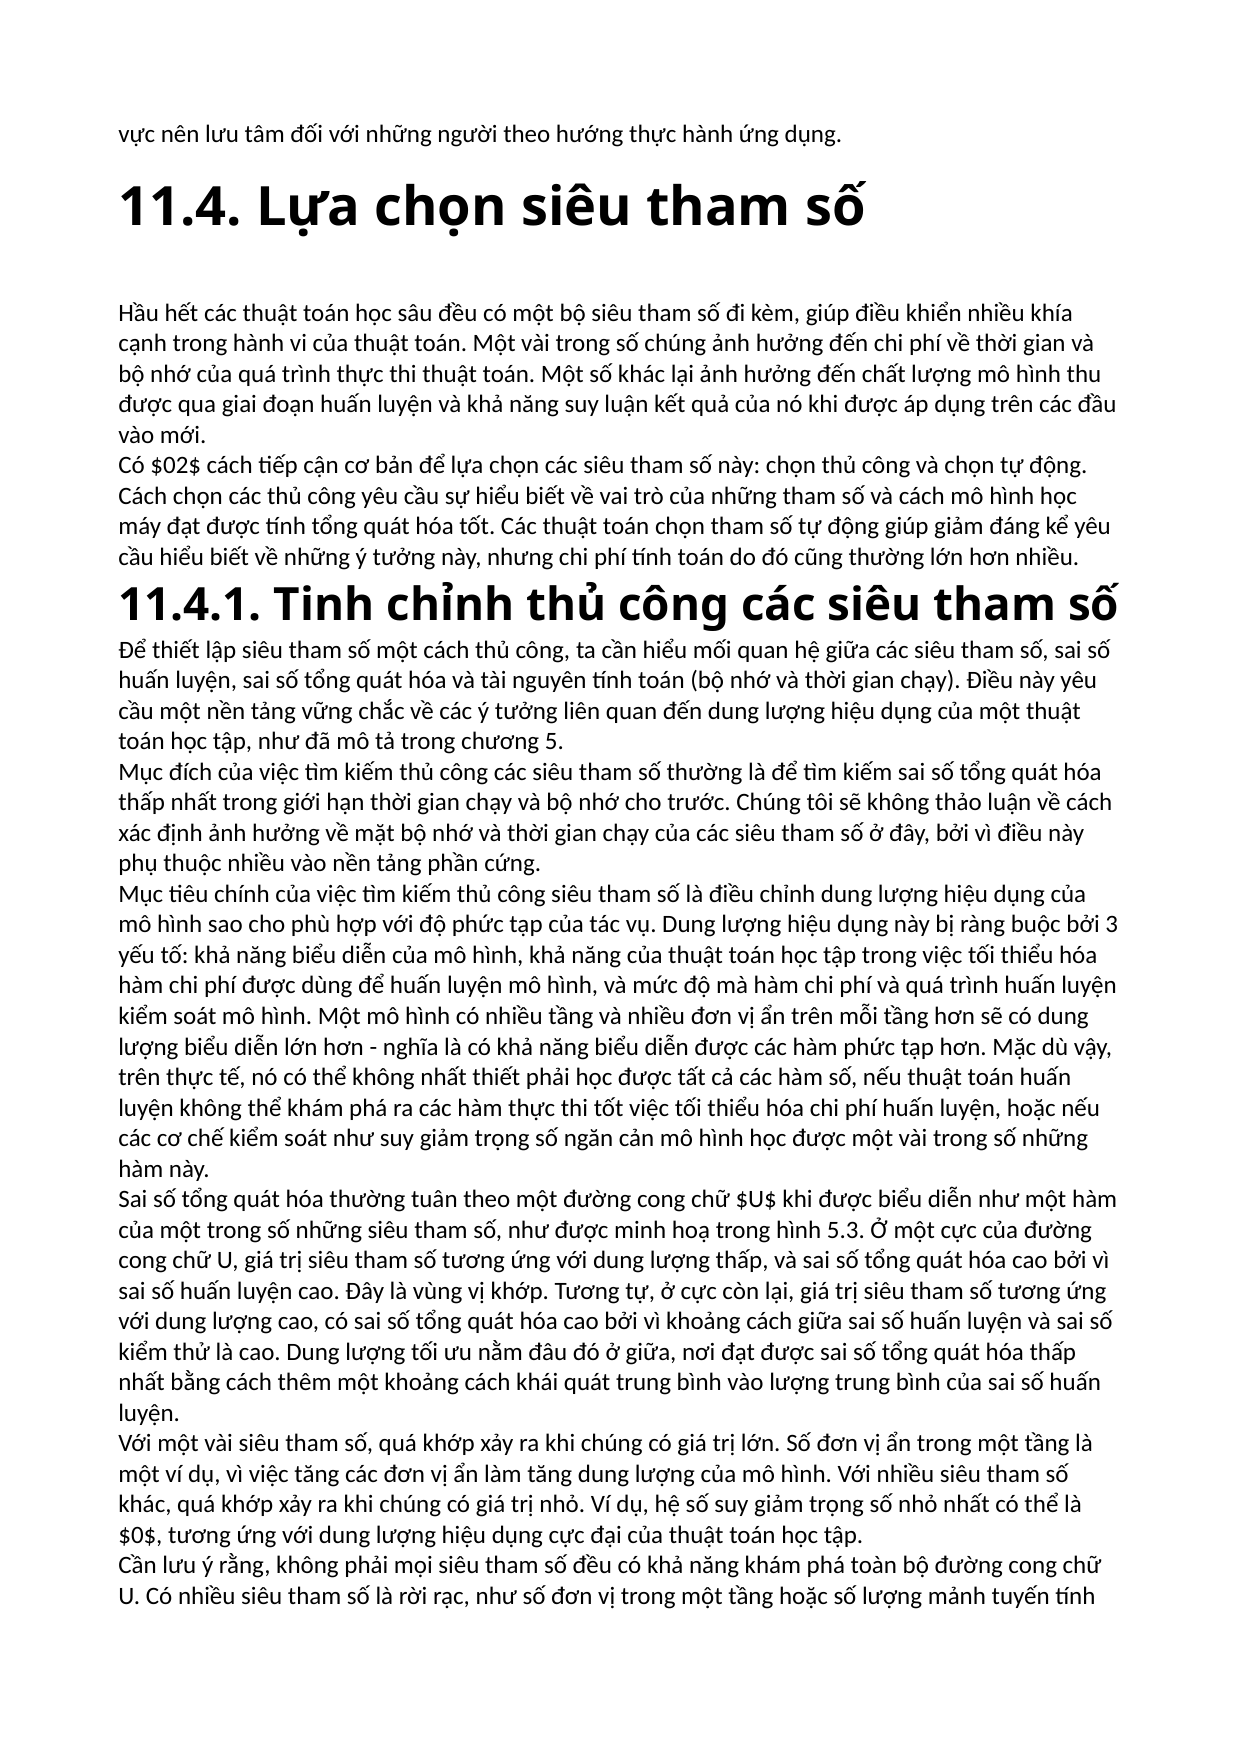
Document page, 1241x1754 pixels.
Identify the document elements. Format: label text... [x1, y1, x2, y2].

text Hầu hết các thuật toán học sâu đều có một bộ siêu tham số đi kèm, giúp điều khiển nhiều khía cạnh trong hành vi của thuật toán. Một vài trong số chúng ảnh hưởng đến chi phí về thời gian và bộ nhớ của quá trình thực thi thuật toán. Một số khác lại ảnh hưởng đến chất lượng mô hình thu được qua giai đoạn huấn luyện và khả năng suy luận kết quả của nó khi được áp dụng trên các đầu vào mới. [118, 297, 1122, 449]
subtitle 11.4. Lựa chọn siêu tham số [118, 167, 1122, 241]
text Mục đích của việc tìm kiếm thủ công các siêu tham số thường là để tìm kiếm sai số tổng quát hóa thấp nhất trong giới hạn thời gian chạy và bộ nhớ cho trước. Chúng tôi sẽ không thảo luận về cách xác định ảnh hưởng về mặt bộ nhớ và thời gian chạy của các siêu tham số ở đây, bởi vì điều này phụ thuộc nhiều vào nền tảng phần cứng. [118, 756, 1122, 878]
text Với một vài siêu tham số, quá khớp xảy ra khi chúng có giá trị lớn. Số đơn vị ẩn trong một tầng là một ví dụ, vì việc tăng các đơn vị ẩn làm tăng dung lượng của mô hình. Với nhiều siêu tham số khác, quá khớp xảy ra khi chúng có giá trị nhỏ. Ví dụ, hệ số suy giảm trọng số nhỏ nhất có thể là $0$, tương ứng với dung lượng hiệu dụng cực đại của thuật toán học tập. [118, 1427, 1122, 1549]
text Có $02$ cách tiếp cận cơ bản để lựa chọn các siêu tham số này: chọn thủ công và chọn tự động. Cách chọn các thủ công yêu cầu sự hiểu biết về vai trò của những tham số và cách mô hình học máy đạt được tính tổng quát hóa tốt. Các thuật toán chọn tham số tự động giúp giảm đáng kể yêu cầu hiểu biết về những ý tưởng này, nhưng chi phí tính toán do đó cũng thường lớn hơn nhiều. [118, 449, 1122, 571]
text Cần lưu ý rằng, không phải mọi siêu tham số đều có khả năng khám phá toàn bộ đường cong chữ U. Có nhiều siêu tham số là rời rạc, như số đơn vị trong một tầng hoặc số lượng mảnh tuyến tính [118, 1549, 1122, 1611]
subtitle 11.4.1. Tinh chỉnh thủ công các siêu tham số [118, 571, 1122, 634]
text Để thiết lập siêu tham số một cách thủ công, ta cần hiểu mối quan hệ giữa các siêu tham số, sai số huấn luyện, sai số tổng quát hóa và tài nguyên tính toán (bộ nhớ và thời gian chạy). Điều này yêu cầu một nền tảng vững chắc về các ý tưởng liên quan đến dung lượng hiệu dụng của một thuật toán học tập, như đã mô tả trong chương 5. [118, 634, 1122, 756]
text Sai số tổng quát hóa thường tuân theo một đường cong chữ $U$ khi được biểu diễn như một hàm của một trong số những siêu tham số, như được minh hoạ trong hình 5.3. Ở một cực của đường cong chữ U, giá trị siêu tham số tương ứng với dung lượng thấp, và sai số tổng quát hóa cao bởi vì sai số huấn luyện cao. Đây là vùng vị khớp. Tương tự, ở cực còn lại, giá trị siêu tham số tương ứng với dung lượng cao, có sai số tổng quát hóa cao bởi vì khoảng cách giữa sai số huấn luyện và sai số kiểm thử là cao. Dung lượng tối ưu nằm đâu đó ở giữa, nơi đạt được sai số tổng quát hóa thấp nhất bằng cách thêm một khoảng cách khái quát trung bình vào lượng trung bình của sai số huấn luyện. [118, 1183, 1122, 1427]
text Mục tiêu chính của việc tìm kiếm thủ công siêu tham số là điều chỉnh dung lượng hiệu dụng của mô hình sao cho phù hợp với độ phức tạp của tác vụ. Dung lượng hiệu dụng này bị ràng buộc bởi 3 yếu tố: khả năng biểu diễn của mô hình, khả năng của thuật toán học tập trong việc tối thiểu hóa hàm chi phí được dùng để huấn luyện mô hình, và mức độ mà hàm chi phí và quá trình huấn luyện kiểm soát mô hình. Một mô hình có nhiều tầng và nhiều đơn vị ẩn trên mỗi tầng hơn sẽ có dung lượng biểu diễn lớn hơn - nghĩa là có khả năng biểu diễn được các hàm phức tạp hơn. Mặc dù vậy, trên thực tế, nó có thể không nhất thiết phải học được tất cả các hàm số, nếu thuật toán huấn luyện không thể khám phá ra các hàm thực thi tốt việc tối thiểu hóa chi phí huấn luyện, hoặc nếu các cơ chế kiểm soát như suy giảm trọng số ngăn cản mô hình học được một vài trong số những hàm này. [118, 878, 1122, 1183]
text vực nên lưu tâm đối với những người theo hướng thực hành ứng dụng. [118, 118, 1122, 149]
